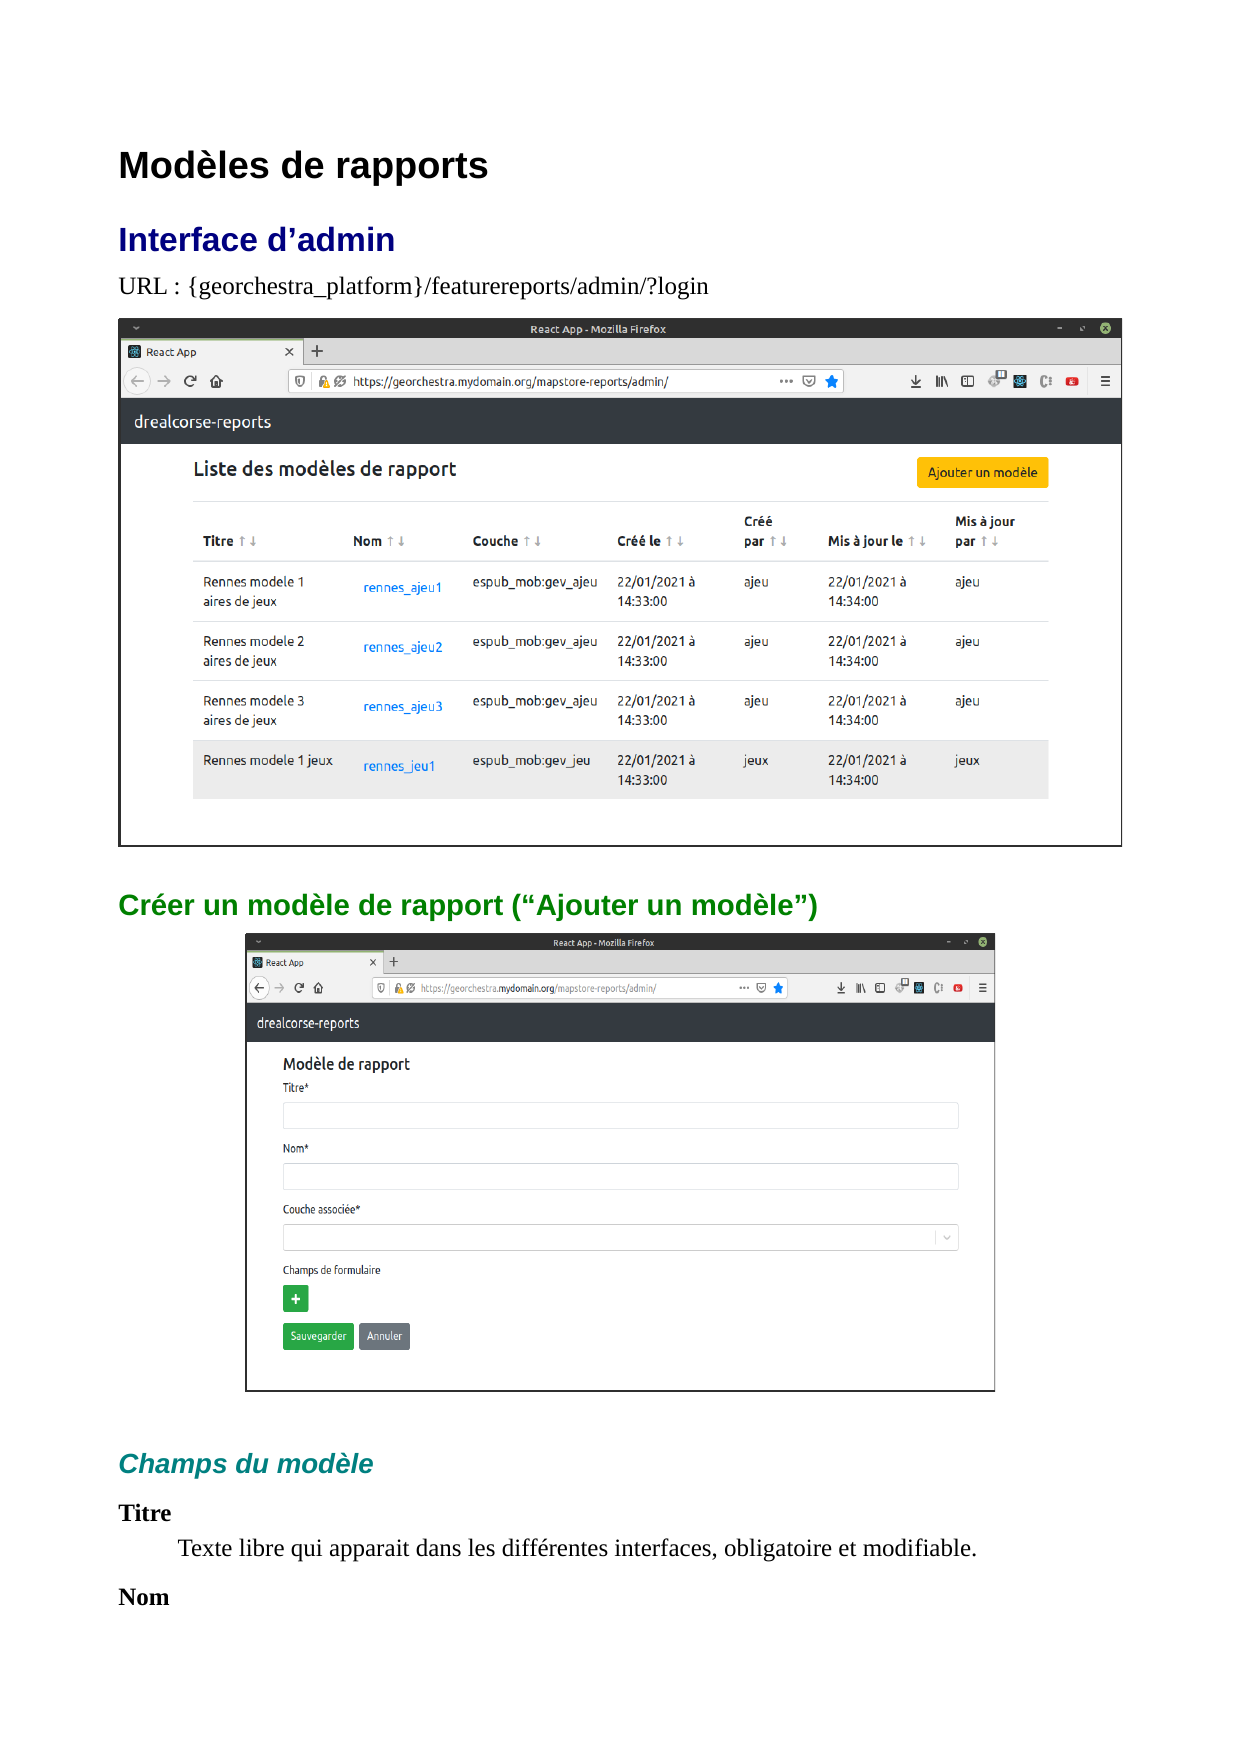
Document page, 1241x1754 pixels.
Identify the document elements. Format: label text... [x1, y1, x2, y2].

subtitle Titre [118, 1498, 1122, 1527]
subtitle Modèles de rapports [118, 143, 1122, 187]
subtitle Créer un modèle de rapport (“Ajouter un modèle”) [118, 888, 1122, 921]
text URL : {georchestra_platform}/featurereports/admin/?login [118, 271, 1122, 300]
subtitle Champs du modèle [118, 1448, 1122, 1480]
picture [245, 933, 995, 1392]
list Texte libre qui apparait dans les différentes interfaces, obligatoire et modifiable. [177, 1533, 1122, 1562]
subtitle Interface d’admin [118, 220, 1122, 259]
subtitle Nom [118, 1582, 1122, 1611]
picture [118, 318, 1123, 847]
